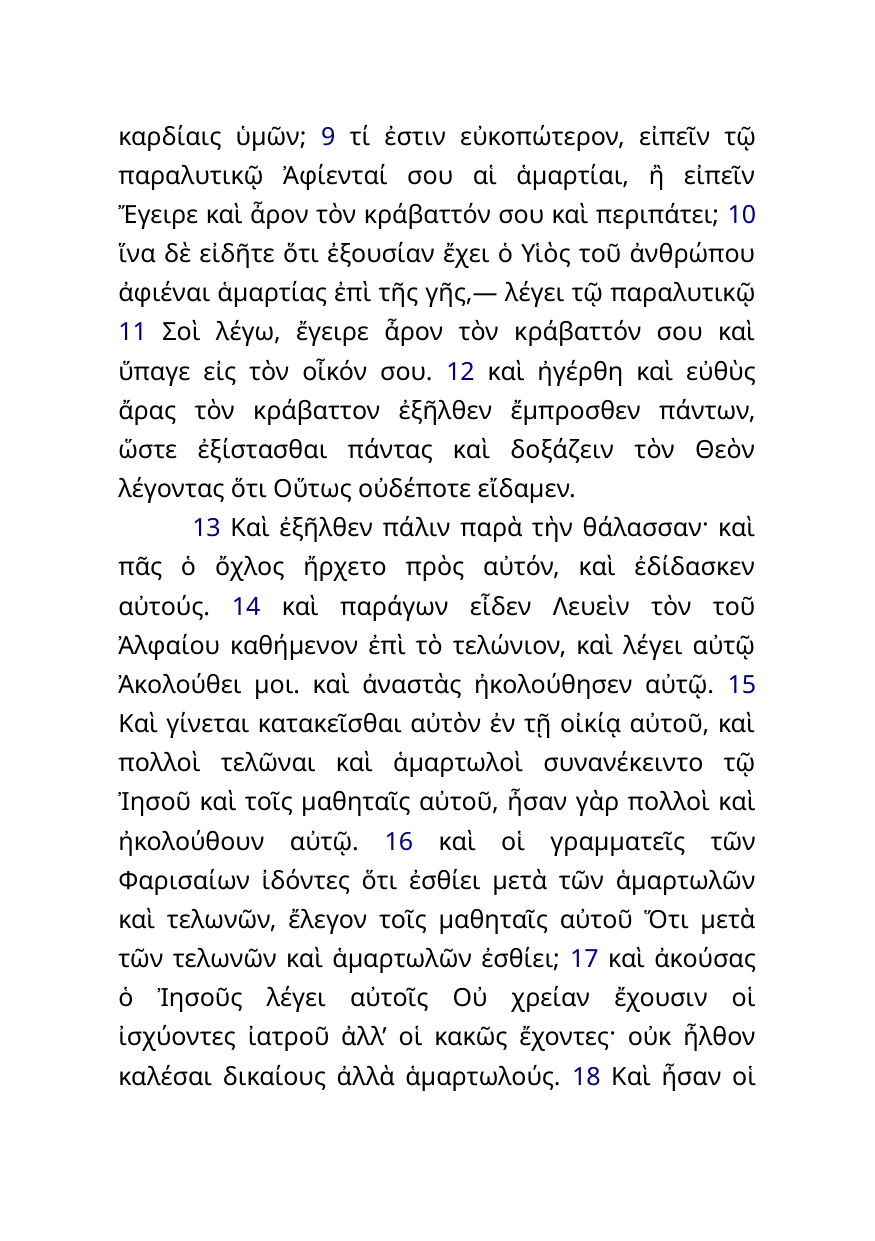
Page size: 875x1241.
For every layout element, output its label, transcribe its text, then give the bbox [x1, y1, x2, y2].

text 13 Καὶ ἐξῆλθεν πάλιν παρὰ τὴν θάλασσαν· καὶ πᾶς ὁ ὄχλος ἤρχετο πρὸς αὐτόν, καὶ ἐδίδασκεν αὐτούς. 14 καὶ παράγων εἶδεν Λευεὶν τὸν τοῦ Ἀλφαίου καθήμενον ἐπὶ τὸ τελώνιον, καὶ λέγει αὐτῷ Ἀκολούθει μοι. καὶ ἀναστὰς ἠκολούθησεν αὐτῷ. 15 Καὶ γίνεται κατακεῖσθαι αὐτὸν ἐν τῇ οἰκίᾳ αὐτοῦ, καὶ πολλοὶ τελῶναι καὶ ἁμαρτωλοὶ συνανέκειντο τῷ Ἰησοῦ καὶ τοῖς μαθηταῖς αὐτοῦ, ἦσαν γὰρ πολλοὶ καὶ ἠκολούθουν αὐτῷ. 16 καὶ οἱ γραμματεῖς τῶν Φαρισαίων ἰδόντες ὅτι ἐσθίει μετὰ τῶν ἁμαρτωλῶν καὶ τελωνῶν, ἔλεγον τοῖς μαθηταῖς αὐτοῦ Ὅτι μετὰ τῶν τελωνῶν καὶ ἁμαρτωλῶν ἐσθίει; 17 καὶ ἀκούσας ὁ Ἰησοῦς λέγει αὐτοῖς Οὐ χρείαν ἔχουσιν οἱ ἰσχύοντες ἰατροῦ ἀλλ’ οἱ κακῶς ἔχοντες· οὐκ ἦλθον καλέσαι δικαίους ἀλλὰ ἁμαρτωλούς. 18 Καὶ ἦσαν οἱ [118, 510, 756, 1092]
text καρδίαις ὑμῶν; 9 τί ἐστιν εὐκοπώτερον, εἰπεῖν τῷ παραλυτικῷ Ἀφίενταί σου αἱ ἁμαρτίαι, ἢ εἰπεῖν Ἔγειρε καὶ ἆρον τὸν κράβαττόν σου καὶ περιπάτει; 10 ἵνα δὲ εἰδῆτε ὅτι ἐξουσίαν ἔχει ὁ Υἱὸς τοῦ ἀνθρώπου ἀφιέναι ἁμαρτίας ἐπὶ τῆς γῆς,— λέγει τῷ παραλυτικῷ 11 Σοὶ λέγω, ἔγειρε ἆρον τὸν κράβαττόν σου καὶ ὕπαγε εἰς τὸν οἶκόν σου. 12 καὶ ἠγέρθη καὶ εὐθὺς ἄρας τὸν κράβαττον ἐξῆλθεν ἔμπροσθεν πάντων, ὥστε ἐξίστασθαι πάντας καὶ δοξάζειν τὸν Θεὸν λέγοντας ὅτι Οὕτως οὐδέποτε εἴδαμεν. [118, 118, 756, 505]
